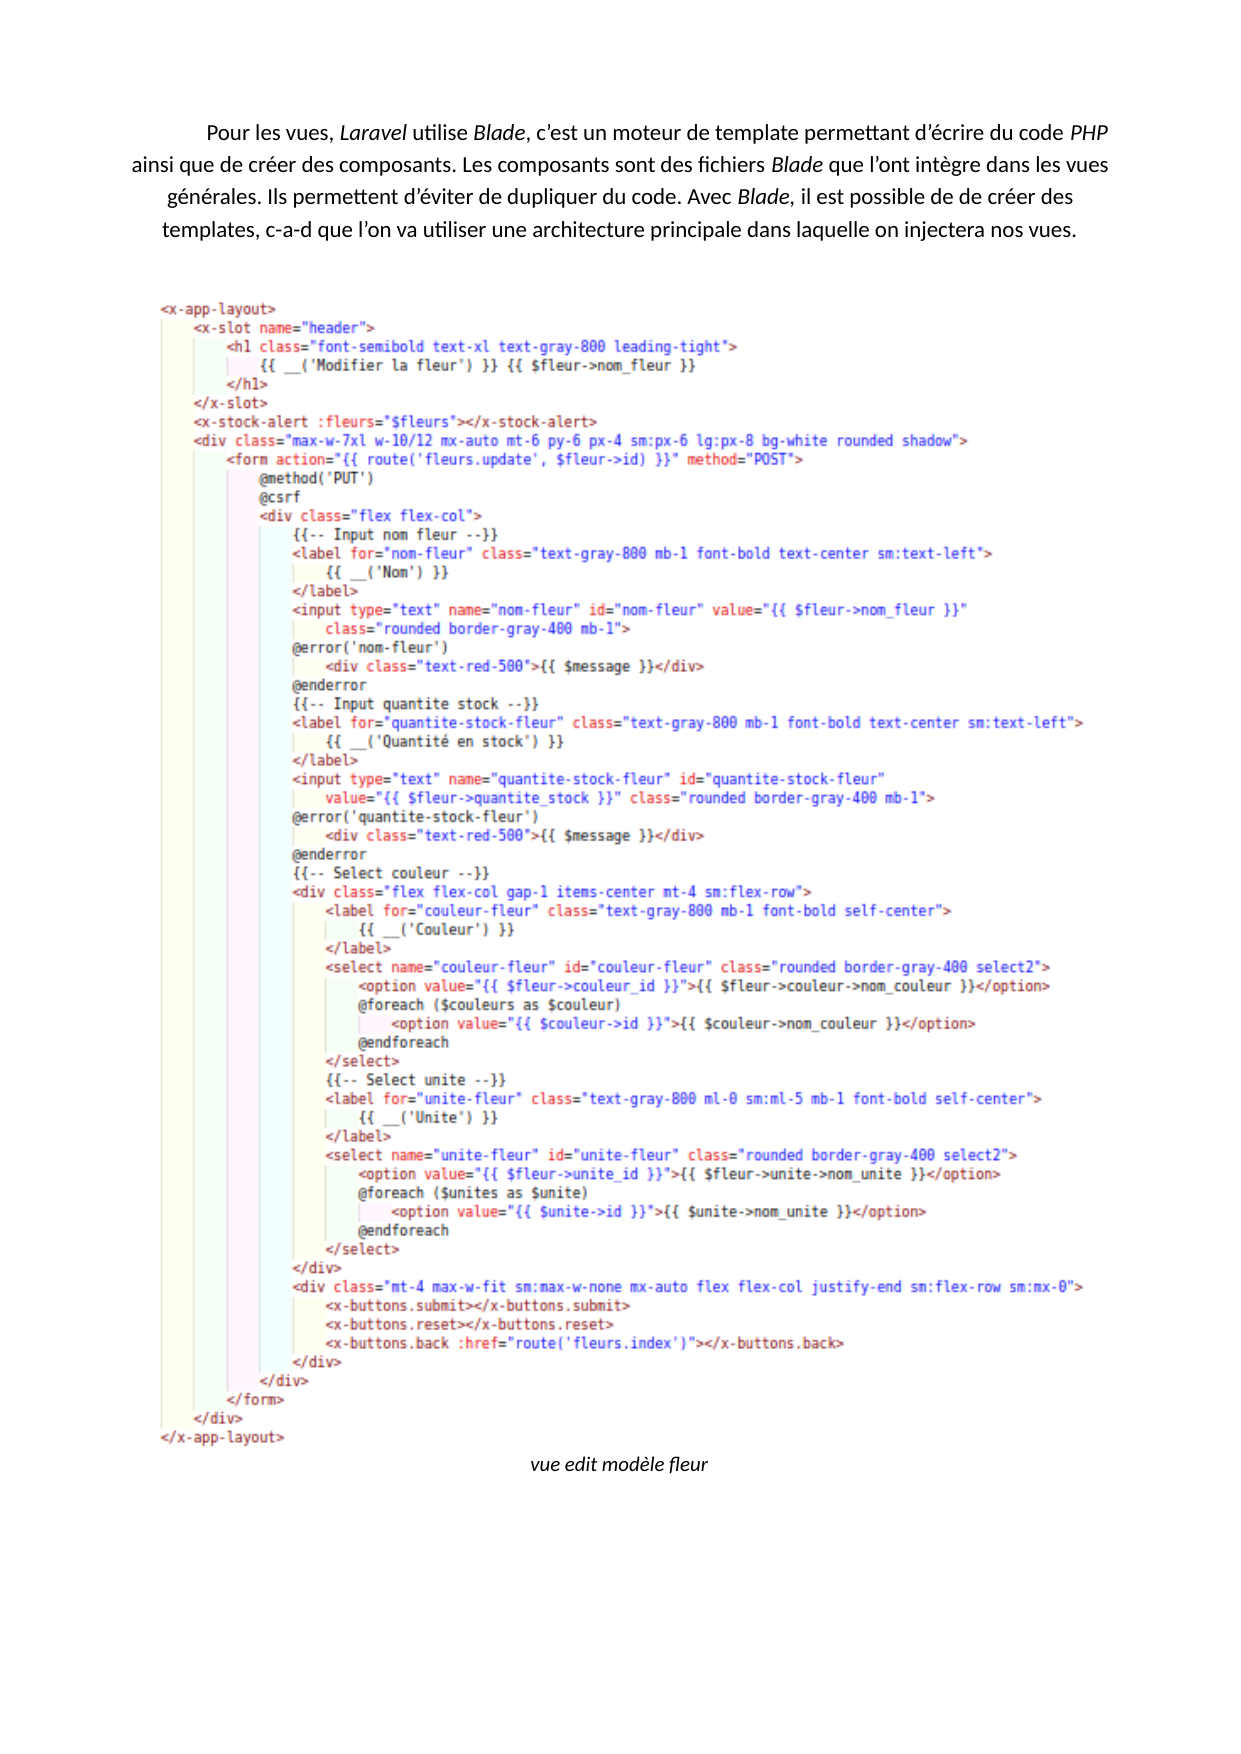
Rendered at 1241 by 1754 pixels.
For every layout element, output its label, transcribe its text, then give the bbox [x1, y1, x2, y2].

picture [156, 301, 1092, 1448]
text Pour les vues, Laravel utilise Blade, c’est un moteur de template permettant d’écrire du code PHP ainsi que de créer des composants. Les composants sont des fichiers Blade que l’ont intègre dans les vues générales. Ils permettent d’éviter de dupliquer du code. Avec Blade, il est possible de de créer des templates, c-a-d que l’on va utiliser une architecture principale dans laquelle on injectera nos vues. [118, 118, 1122, 243]
text vue edit modèle fleur [118, 308, 1122, 1477]
